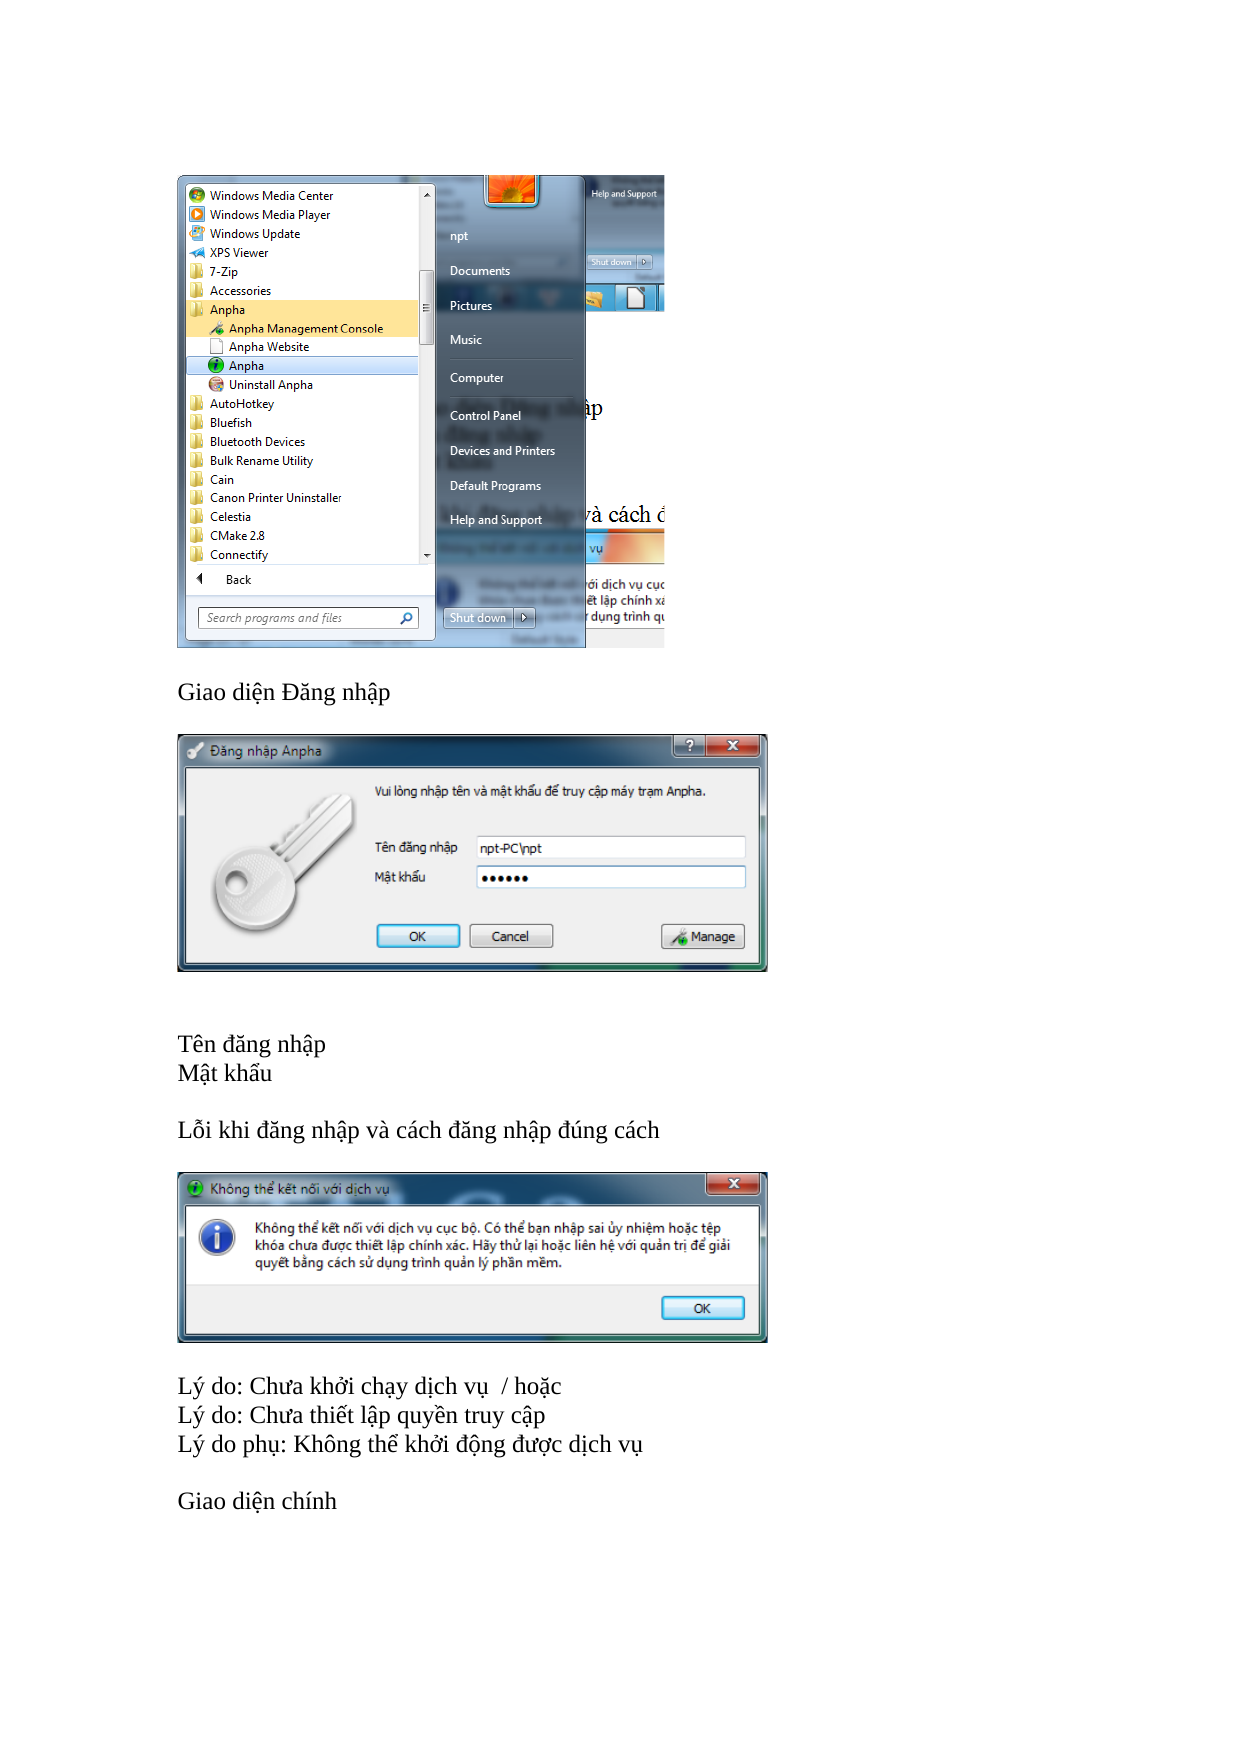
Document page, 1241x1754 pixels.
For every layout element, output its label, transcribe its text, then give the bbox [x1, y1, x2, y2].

text Lỗi khi đăng nhập và cách đăng nhập đúng cách [177, 1115, 1122, 1144]
text Mật khẩu [177, 1058, 1122, 1087]
text Giao diện chính [177, 1486, 1122, 1515]
picture [177, 175, 665, 648]
picture [177, 1172, 768, 1343]
text Giao diện Đăng nhập [177, 677, 1122, 706]
text Lý do: Chưa thiết lập quyền truy cập [177, 1400, 1122, 1429]
text Lý do: Chưa khởi chạy dịch vụ / hoặc [177, 1371, 1122, 1400]
text Tên đăng nhập [177, 1029, 1122, 1058]
text Lý do phụ: Không thể khởi động được dịch vụ [177, 1429, 1122, 1457]
picture [177, 734, 768, 972]
